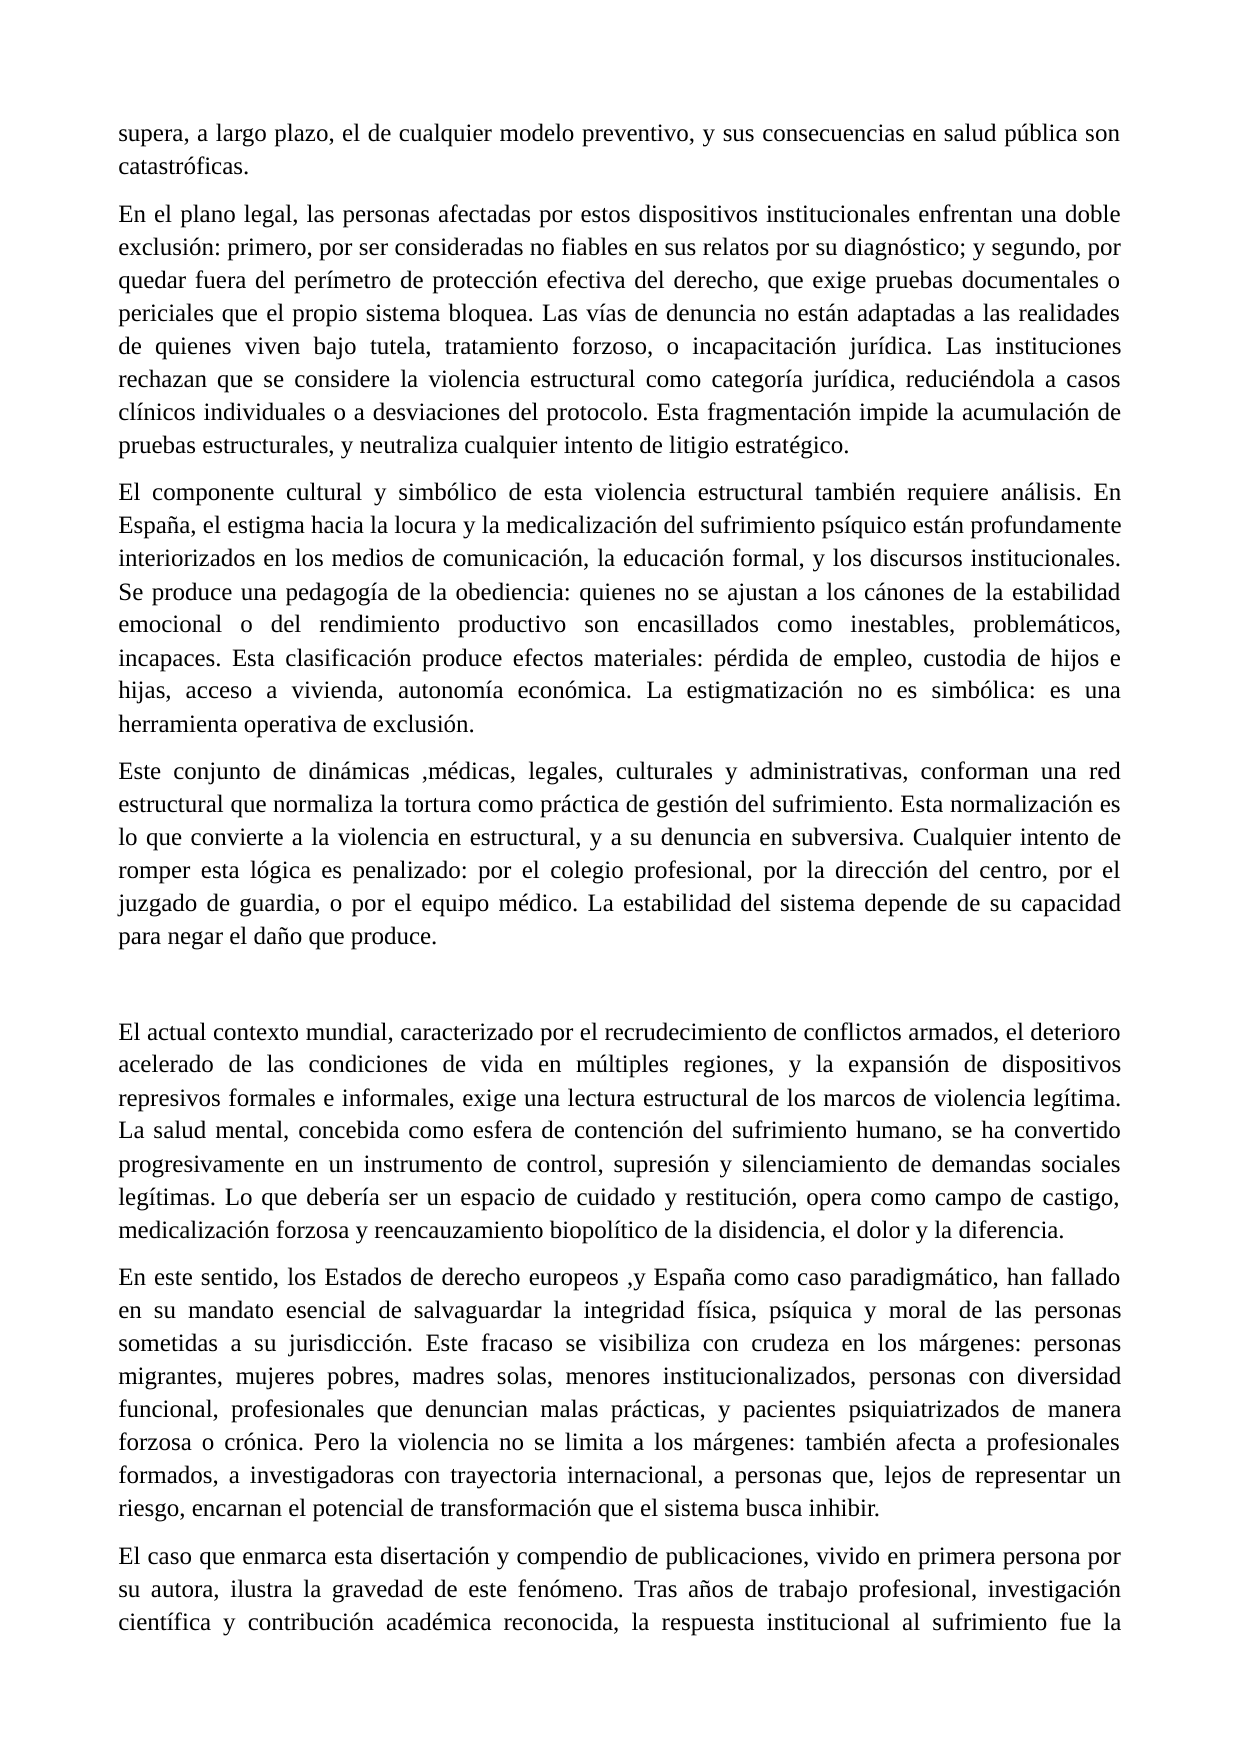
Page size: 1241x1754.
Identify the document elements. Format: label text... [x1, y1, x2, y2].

text En este sentido, los Estados de derecho europeos ,y España como caso paradigmático, han fallado en su mandato esencial de salvaguardar la integridad física, psíquica y moral de las personas sometidas a su jurisdicción. Este fracaso se visibiliza con crudeza en los márgenes: personas migrantes, mujeres pobres, madres solas, menores institucionalizados, personas con diversidad funcional, profesionales que denuncian malas prácticas, y pacientes psiquiatrizados de manera forzosa o crónica. Pero la violencia no se limita a los márgenes: también afecta a profesionales formados, a investigadoras con trayectoria internacional, a personas que, lejos de representar un riesgo, encarnan el potencial de transformación que el sistema busca inhibir. [118, 1262, 1122, 1522]
text Este conjunto de dinámicas ,médicas, legales, culturales y administrativas, conforman una red estructural que normaliza la tortura como práctica de gestión del sufrimiento. Esta normalización es lo que convierte a la violencia en estructural, y a su denuncia en subversiva. Cualquier intento de romper esta lógica es penalizado: por el colegio profesional, por la dirección del centro, por el juzgado de guardia, o por el equipo médico. La estabilidad del sistema depende de su capacidad para negar el daño que produce. [118, 756, 1122, 950]
text En el plano legal, las personas afectadas por estos dispositivos institucionales enfrentan una doble exclusión: primero, por ser consideradas no fiables en sus relatos por su diagnóstico; y segundo, por quedar fuera del perímetro de protección efectiva del derecho, que exige pruebas documentales o periciales que el propio sistema bloquea. Las vías de denuncia no están adaptadas a las realidades de quienes viven bajo tutela, tratamiento forzoso, o incapacitación jurídica. Las instituciones rechazan que se considere la violencia estructural como categoría jurídica, reduciéndola a casos clínicos individuales o a desviaciones del protocolo. Esta fragmentación impide la acumulación de pruebas estructurales, y neutraliza cualquier intento de litigio estratégico. [118, 199, 1122, 459]
text El caso que enmarca esta disertación y compendio de publicaciones, vivido en primera persona por su autora, ilustra la gravedad de este fenómeno. Tras años de trabajo profesional, investigación científica y contribución académica reconocida, la respuesta institucional al sufrimiento fue la [118, 1541, 1122, 1636]
text El actual contexto mundial, caracterizado por el recrudecimiento de conflictos armados, el deterioro acelerado de las condiciones de vida en múltiples regiones, y la expansión de dispositivos represivos formales e informales, exige una lectura estructural de los marcos de violencia legítima. La salud mental, concebida como esfera de contención del sufrimiento humano, se ha convertido progresivamente en un instrumento de control, supresión y silenciamiento de demandas sociales legítimas. Lo que debería ser un espacio de cuidado y restitución, opera como campo de castigo, medicalización forzosa y reencauzamiento biopolítico de la disidencia, el dolor y la diferencia. [118, 1017, 1122, 1243]
text supera, a largo plazo, el de cualquier modelo preventivo, y sus consecuencias en salud pública son catastróficas. [118, 118, 1122, 180]
text El componente cultural y simbólico de esta violencia estructural también requiere análisis. En España, el estigma hacia la locura y la medicalización del sufrimiento psíquico están profundamente interiorizados en los medios de comunicación, la educación formal, y los discursos institucionales. Se produce una pedagogía de la obediencia: quienes no se ajustan a los cánones de la estabilidad emocional o del rendimiento productivo son encasillados como inestables, problemáticos, incapaces. Esta clasificación produce efectos materiales: pérdida de empleo, custodia de hijos e hijas, acceso a vivienda, autonomía económica. La estigmatización no es simbólica: es una herramienta operativa de exclusión. [118, 477, 1122, 737]
